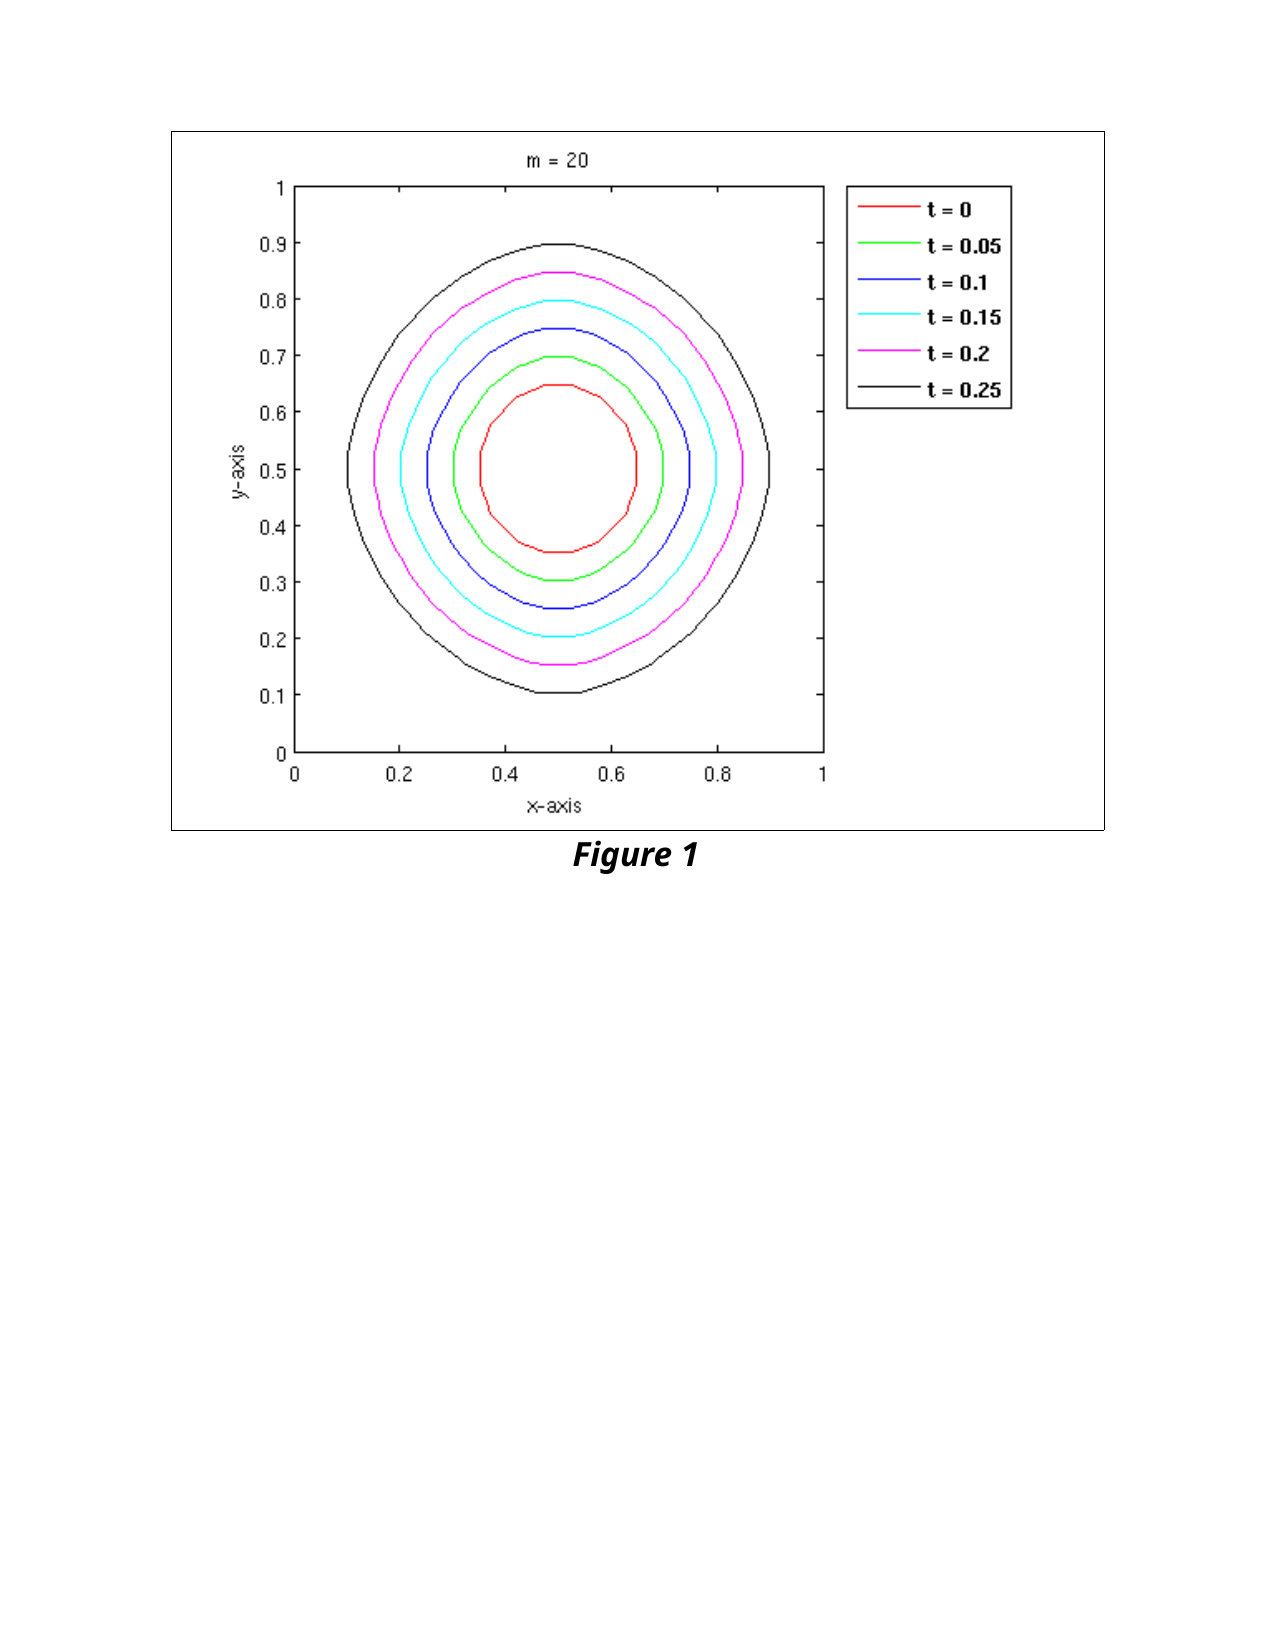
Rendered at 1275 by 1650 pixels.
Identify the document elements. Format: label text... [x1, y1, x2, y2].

picture [173, 133, 1102, 828]
text Figure 1 [171, 831, 1104, 876]
